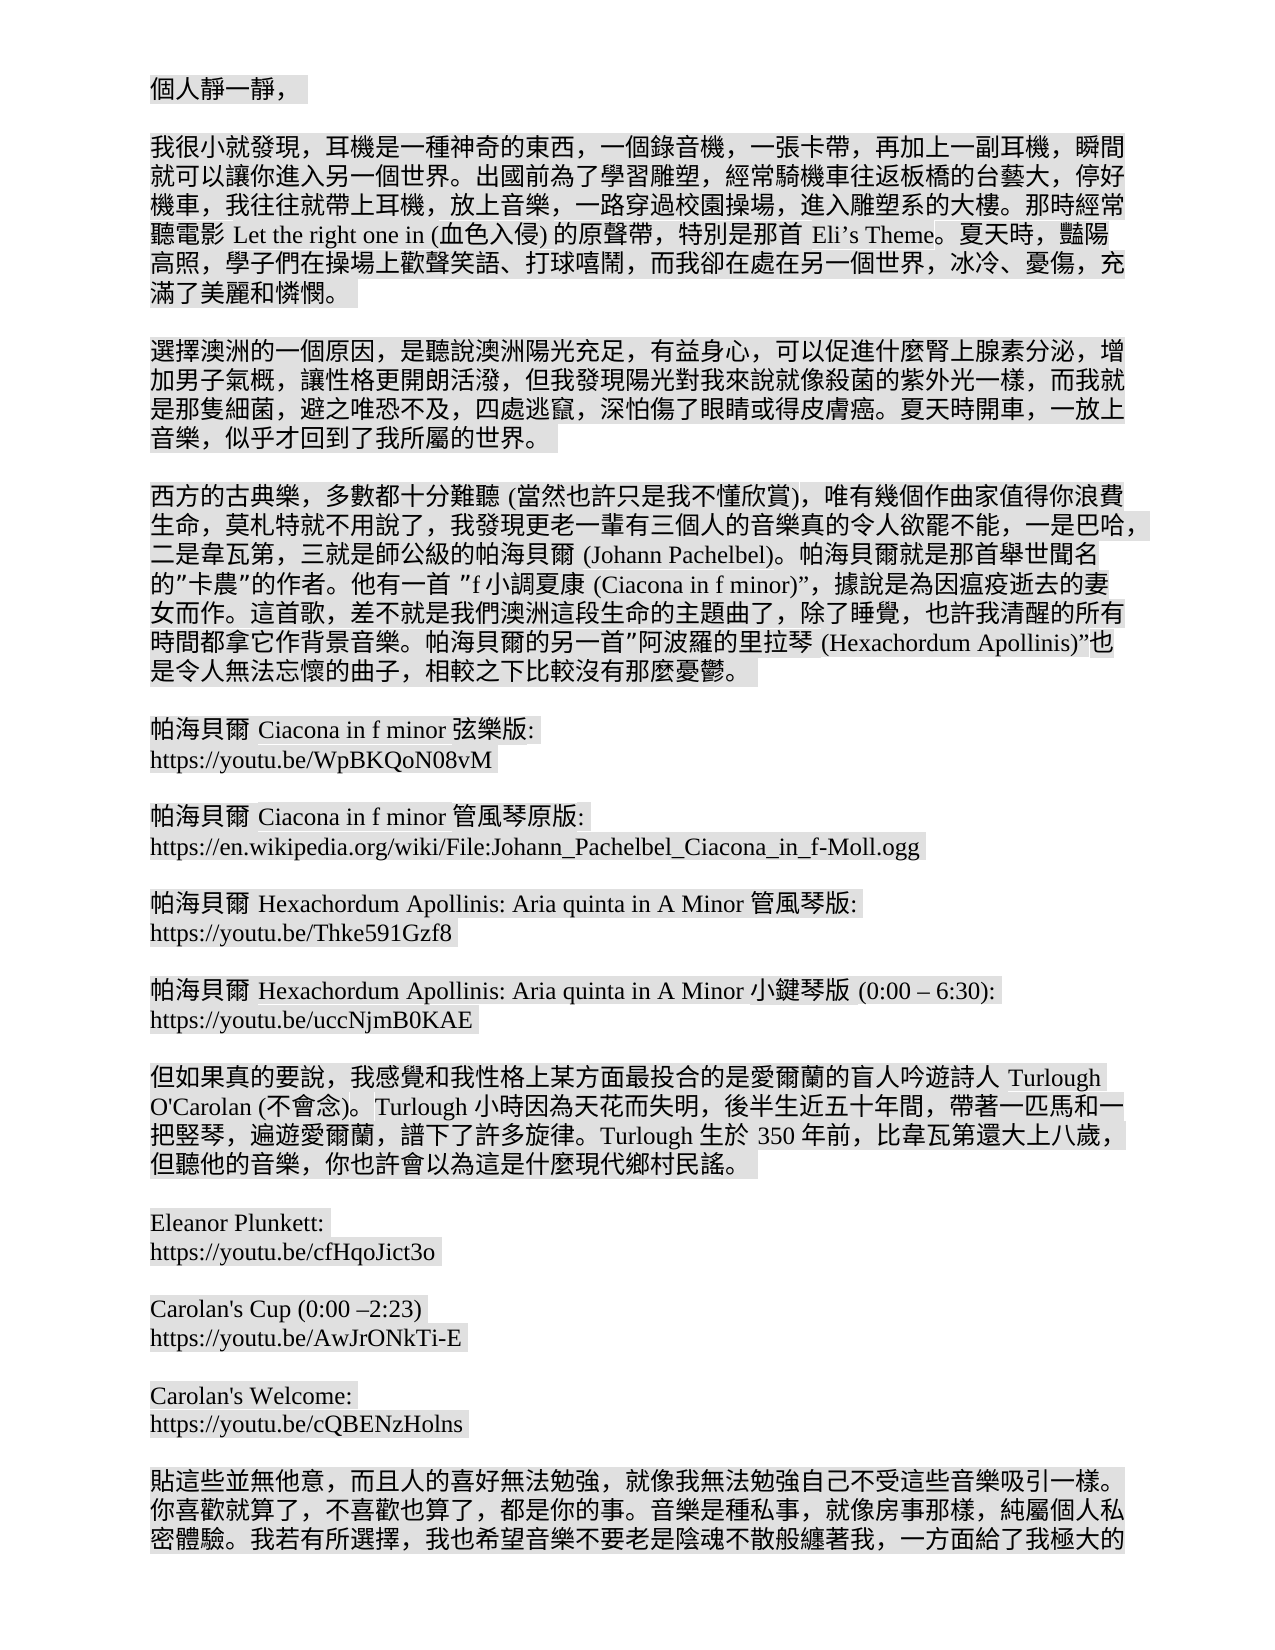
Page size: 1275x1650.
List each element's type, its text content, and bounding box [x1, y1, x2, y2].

text 前幾天無意間重看了一部電影 Bridge to Terabithia (台譯”尋找夢奇地”)，上次看是 12 年前，不過短短 12 年，個人生命經歷的翻轉波折卻超乎自己的想像，同一部電影，看來心境大不同。劇中主角是一對兩小無猜的孩子，小男生傾慕學校音樂課的女老師，一場意外的悲劇，卻帶給男孩終身的自責和悔憾。電影裡的那個女老師，讓我想起了自己國中時偶然出現在課堂上的一個人和一首歌。 我國中讀的是高雄的道明中學，當時是出了名的嚴格私校，課堂上的各種體罰和辱罵是家常便飯，特別是英文課。學些什麼忘了，但只要有錯，男老師不是用木條抽打，就是罰跳操場，因此多數同學對英文老師都非常痛恨。 英文老師身體不好，常常說著退休或調職。有一天，老師病了，校方臨時找來一位外校英文女老師代課。老師長得很漂亮，談吐溫柔大方，一點也不兇，就像電影裡那個女老師那樣。最不可思議的是她竟然帶了一把吉他來教室。在那個年代 (差不多三十年前)，她的打扮和一言一行顯得十分特別，我還記得隨行的是學校的教務主任，從介紹她進入教室，到課堂結束時引她出門時臉上的表情，有著一種三條線和驚恐、類似看到女巫的那種感覺。 我已經完全忘了她在這唯一的一堂課上究竟教了什麼，只記得她最後說了些鼓勵的話，說大家可能都不喜歡英文，那我唱首英文歌給你們聽吧，希望以後你們會慢慢愛上英文 (顯然我讓她失望了)。我還隱約記得她說也許等你們長大，就會慢慢明白這首歌的意思。 那首歌就是 Joan Baez 的 Donna Donna，據說起源於二戰反納粹的猶太歌曲。Donna 是歌詞裡一隻小牛的名字，就像所有的小牛一樣，Donna 註定要被送上屠宰場。但就像歌詞說的那樣，如果 Donna 會說話，她一定會對你說:「Why? 」 Donna Donna ~ Joan Baez: https://youtu.be/gQ5Jl4wGNG4 女老師的這首歌，顯然有著極度可怕蠱惑人心的作用，那時是男女分班，全班的男生立刻就瘋狂地愛上了她，進而引發了一場聯署運動，希望學校能留下她，代替原本那位可怕的男老師。校方本來真的在評估請她接任，結果這樣一鬧，反而不敢留她了。於是我們從此再也沒見過這位女老師，她就這樣憑空出現，又憑空消失在我們的生命中，至今連她的名字都不曉得。但我好奇的是，和我同班的同學們，如今也全都是中年大叔了，有多少人還記得那首 Donna Donna? 我無意抬舉動物或貶低肉食或屠夫，講這樣一首歌不是那樣一種動物權式的思維抒發，在生命的痛苦之前，其實每個靈魂都是無辜的受害者。有個澳洲朋友，雖無深交，但一見如故，他的工作就是屠夫。體型魁武的他從事的是這樣一種手起刀落的工作，但這個人卻是我在澳洲認識的所有人中最安靜、也最善良的一個。人究竟是怎麼一回事，生命和痛苦又是怎麼一回事，我經常為此思索，經常充滿驚奇和疑惑。 多數人都喜歡音樂，但如果可以選擇，我實在希望自己和音樂不要有那麼多瓜葛，也許我的人生會過得輕鬆一點。出於某種可悲的原因，三十多年來，”家破人亡”彷彿就就成為我人生的劇本，一路在上演著。隨著親友一一離世，五年前踏上了遠漂的路，兩個人到了澳洲。許多人問我究竟為什麼要移民到澳洲，我給出各種答案，但主要就想到天涯海角一個人靜一靜， 我很小就發現，耳機是一種神奇的東西，一個錄音機，一張卡帶，再加上一副耳機，瞬間就可以讓你進入另一個世界。出國前為了學習雕塑，經常騎機車往返板橋的台藝大，停好機車，我往往就帶上耳機，放上音樂，一路穿過校園操場，進入雕塑系的大樓。那時經常聽電影 Let the right one in (血色入侵) 的原聲帶，特別是那首 Eli’s Theme。夏天時，豔陽高照，學子們在操場上歡聲笑語、打球嘻鬧，而我卻在處在另一個世界，冰冷、憂傷，充滿了美麗和憐憫。 選擇澳洲的一個原因，是聽說澳洲陽光充足，有益身心，可以促進什麼腎上腺素分泌，增加男子氣概，讓性格更開朗活潑，但我發現陽光對我來說就像殺菌的紫外光一樣，而我就是那隻細菌，避之唯恐不及，四處逃竄，深怕傷了眼睛或得皮膚癌。夏天時開車，一放上音樂，似乎才回到了我所屬的世界。 西方的古典樂，多數都十分難聽 (當然也許只是我不懂欣賞)，唯有幾個作曲家值得你浪費生命，莫札特就不用說了，我發現更老一輩有三個人的音樂真的令人欲罷不能，一是巴哈，二是韋瓦第，三就是師公級的帕海貝爾 (Johann Pachelbel)。帕海貝爾就是那首舉世聞名的”卡農”的作者。他有一首 ”f小調夏康 (Ciacona in f minor)”，據說是為因瘟疫逝去的妻女而作。這首歌，差不就是我們澳洲這段生命的主題曲了，除了睡覺，也許我清醒的所有時間都拿它作背景音樂。帕海貝爾的另一首”阿波羅的里拉琴 (Hexachordum Apollinis)”也是令人無法忘懷的曲子，相較之下比較沒有那麼憂鬱。 帕海貝爾 Ciacona in f minor 弦樂版: https://youtu.be/WpBKQoN08vM 帕海貝爾 Ciacona in f minor 管風琴原版: https://en.wikipedia.org/wiki/File:Johann_Pachelbel_Ciacona_in_f-Moll.ogg 帕海貝爾 Hexachordum Apollinis: Aria quinta in A Minor 管風琴版: https://youtu.be/Thke591Gzf8 帕海貝爾 Hexachordum Apollinis: Aria quinta in A Minor 小鍵琴版 (0:00 – 6:30): https://youtu.be/uccNjmB0KAE 但如果真的要說，我感覺和我性格上某方面最投合的是愛爾蘭的盲人吟遊詩人 Turlough O'Carolan (不會念)。Turlough 小時因為天花而失明，後半生近五十年間，帶著一匹馬和一把竪琴，遍遊愛爾蘭，譜下了許多旋律。Turlough 生於 350 年前，比韋瓦第還大上八歲，但聽他的音樂，你也許會以為這是什麼現代鄉村民謠。 Eleanor Plunkett: https://youtu.be/cfHqoJict3o Carolan's Cup (0:00 –2:23) https://youtu.be/AwJrONkTi-E Carolan's Welcome: https://youtu.be/cQBENzHolns 貼這些並無他意，而且人的喜好無法勉強，就像我無法勉強自己不受這些音樂吸引一樣。你喜歡就算了，不喜歡也算了，都是你的事。音樂是種私事，就像房事那樣，純屬個人私密體驗。我若有所選擇，我也希望音樂不要老是陰魂不散般纏著我，一方面給了我極大的安慰，一方面卻又侵蝕著我的靈魂，就像毒藥那樣，阻礙著我的人生發展。 下個月準備回台一趟，得南奔北跑，完成一連串任務。也不過短短幾年，台灣已經讓我覺得有些陌生和害怕 (開車一定是再也不敢開了)，來澳三年，關注的大都是大陸的消息，至今不曉得誰是韓國瑜 (但我知道誰是郭台銘)。台灣似乎不明白，對於美日等殖民勢力而言，自己就如一隻細菌 (比動物還不如)，你的死活它是完全不在乎的，更不存在任何憐憫和同情。台灣似乎不明白，自己的命運掌握在中國的手裡，或者說其實就掌握在自己的手裡。敵視中國，其實就是敵視自己，毀掉自己的前程。大陸人在短短幾年內，對台灣的態度一百八十度轉變，如今對台灣和台灣人非常敵視和反感。這一切都是我們自己造成，而這個荒唐的夢該醒了，誤入歧途的孩子該回家了，否則，否則如何? 也許你會以為我是在說什麼經濟發展或國防保障之類的現實利害，但我說的並不是這些，而是另一些更重要的東西。 作為這一代的台灣人，也許這就是我們的宿命和考驗，註定在充斥著謊言的空氣中，掙扎浮沉於各種錯亂和盲目的價值，什麼時候我們才能呼吸到那一口真正新鮮的空氣，踏上原鄉，成為一個頂天立地的”人”? [150, 75, 1125, 1554]
